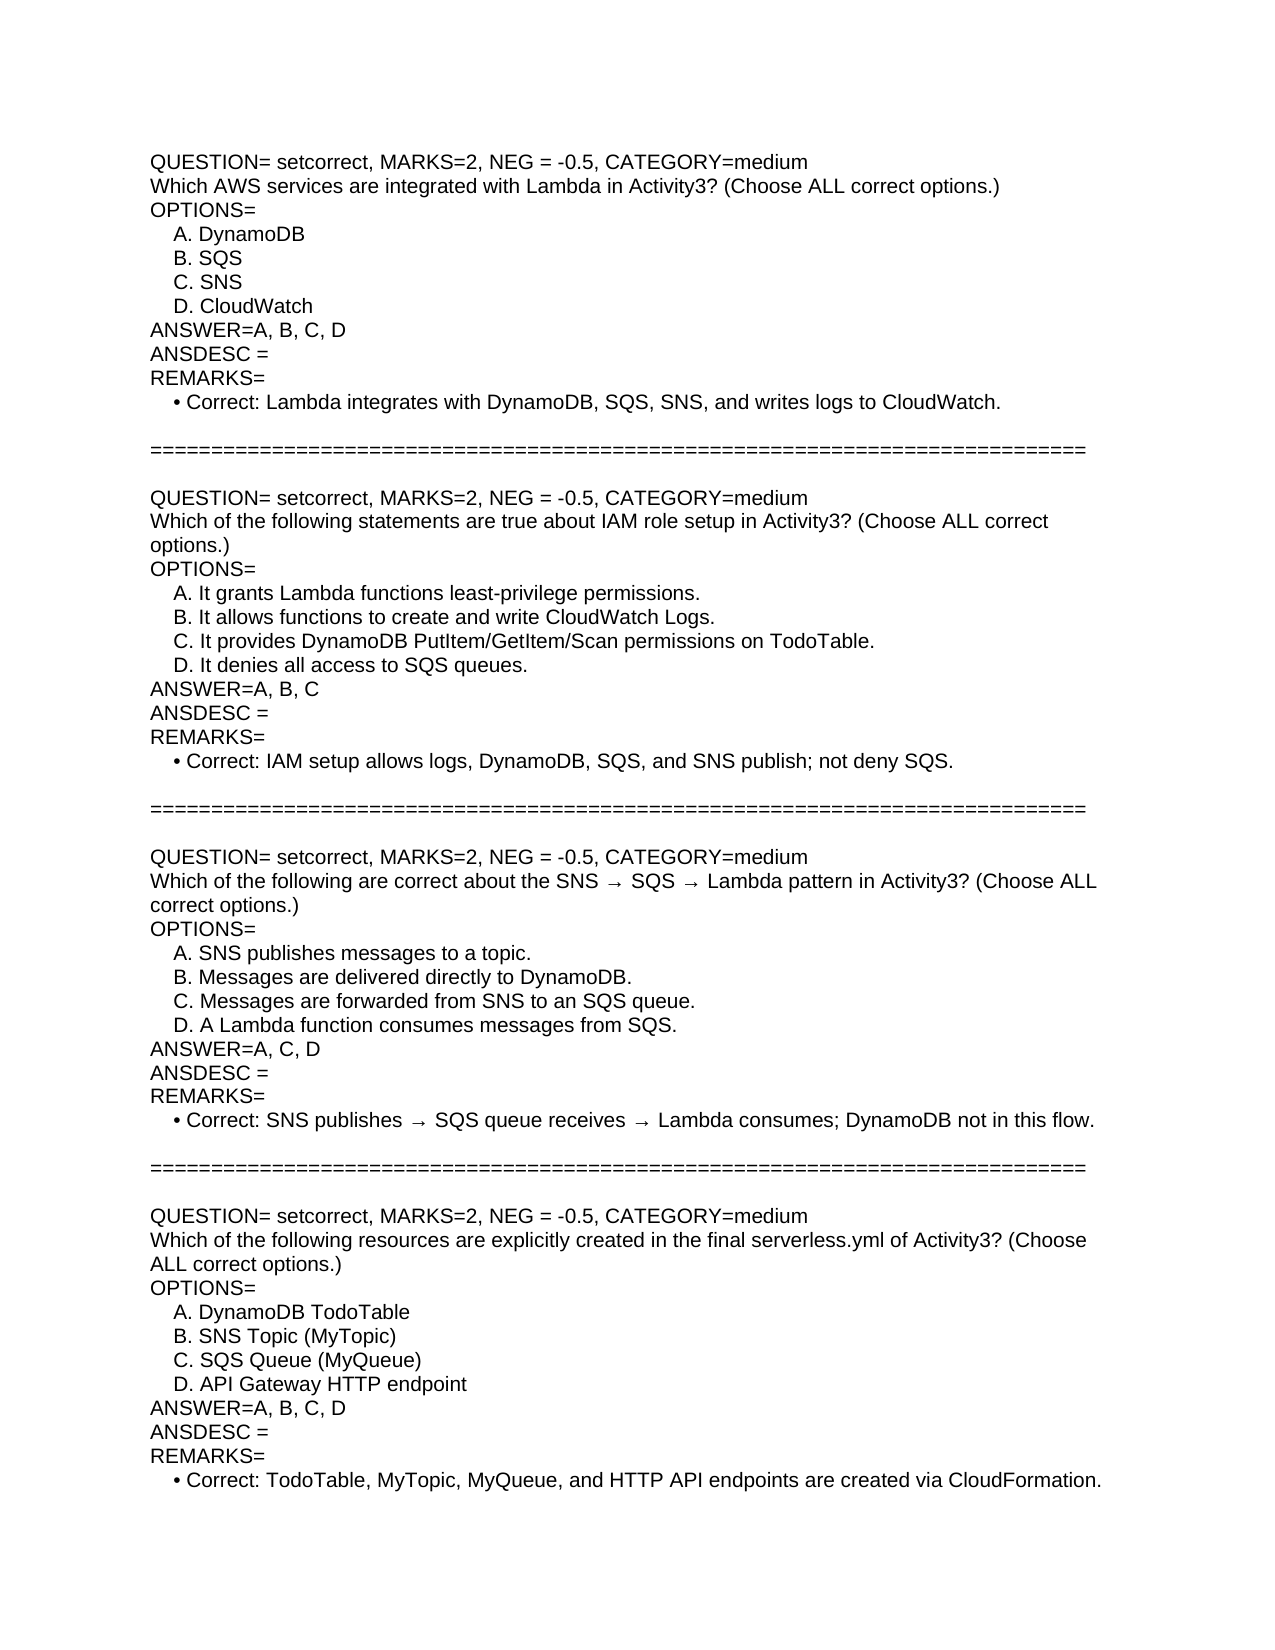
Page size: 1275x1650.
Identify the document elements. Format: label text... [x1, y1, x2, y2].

text C. It provides DynamoDB PutItem/GetItem/Scan permissions on TodoTable. [150, 629, 1125, 653]
text ============================================================================= [150, 797, 1125, 821]
text ANSDESC = [150, 342, 1125, 366]
text C. SNS [150, 270, 1125, 294]
text Which of the following are correct about the SNS → SQS → Lambda pattern in Activity3? (Choose ALL correct options.) [150, 869, 1125, 917]
text B. It allows functions to create and write CloudWatch Logs. [150, 605, 1125, 629]
text OPTIONS= [150, 917, 1125, 941]
text B. SQS [150, 246, 1125, 270]
text B. SNS Topic (MyTopic) [150, 1324, 1125, 1348]
text QUESTION= setcorrect, MARKS=2, NEG = -0.5, CATEGORY=medium [150, 845, 1125, 869]
text OPTIONS= [150, 198, 1125, 222]
text QUESTION= setcorrect, MARKS=2, NEG = -0.5, CATEGORY=medium [150, 485, 1125, 509]
text A. DynamoDB [150, 222, 1125, 246]
text D. CloudWatch [150, 294, 1125, 318]
text ANSWER=A, C, D [150, 1036, 1125, 1060]
text OPTIONS= [150, 557, 1125, 581]
text D. API Gateway HTTP endpoint [150, 1372, 1125, 1396]
text C. SQS Queue (MyQueue) [150, 1348, 1125, 1372]
text ANSWER=A, B, C, D [150, 318, 1125, 342]
text Which of the following statements are true about IAM role setup in Activity3? (Choose ALL correct options.) [150, 509, 1125, 557]
text • Correct: Lambda integrates with DynamoDB, SQS, SNS, and writes logs to CloudWatch. [150, 389, 1125, 413]
text ANSDESC = [150, 701, 1125, 725]
text D. A Lambda function consumes messages from SQS. [150, 1012, 1125, 1036]
text A. It grants Lambda functions least-privilege permissions. [150, 581, 1125, 605]
text A. SNS publishes messages to a topic. [150, 941, 1125, 964]
text ANSDESC = [150, 1060, 1125, 1084]
text REMARKS= [150, 366, 1125, 389]
text Which of the following resources are explicitly created in the final serverless.yml of Activity3? (Choose ALL correct options.) [150, 1228, 1125, 1276]
text C. Messages are forwarded from SNS to an SQS queue. [150, 988, 1125, 1012]
text Which AWS services are integrated with Lambda in Activity3? (Choose ALL correct options.) [150, 174, 1125, 198]
text QUESTION= setcorrect, MARKS=2, NEG = -0.5, CATEGORY=medium [150, 150, 1125, 174]
text ============================================================================= [150, 437, 1125, 461]
text A. DynamoDB TodoTable [150, 1300, 1125, 1324]
text OPTIONS= [150, 1276, 1125, 1300]
text ============================================================================= [150, 1156, 1125, 1180]
text D. It denies all access to SQS queues. [150, 653, 1125, 677]
text QUESTION= setcorrect, MARKS=2, NEG = -0.5, CATEGORY=medium [150, 1204, 1125, 1228]
text ANSWER=A, B, C, D [150, 1396, 1125, 1420]
text ANSDESC = [150, 1420, 1125, 1444]
text ANSWER=A, B, C [150, 677, 1125, 701]
text • Correct: TodoTable, MyTopic, MyQueue, and HTTP API endpoints are created via CloudFormation. [150, 1468, 1125, 1492]
text REMARKS= [150, 1084, 1125, 1108]
text • Correct: SNS publishes → SQS queue receives → Lambda consumes; DynamoDB not in this flow. [150, 1108, 1125, 1132]
text • Correct: IAM setup allows logs, DynamoDB, SQS, and SNS publish; not deny SQS. [150, 749, 1125, 773]
text REMARKS= [150, 725, 1125, 749]
text B. Messages are delivered directly to DynamoDB. [150, 964, 1125, 988]
text REMARKS= [150, 1444, 1125, 1468]
